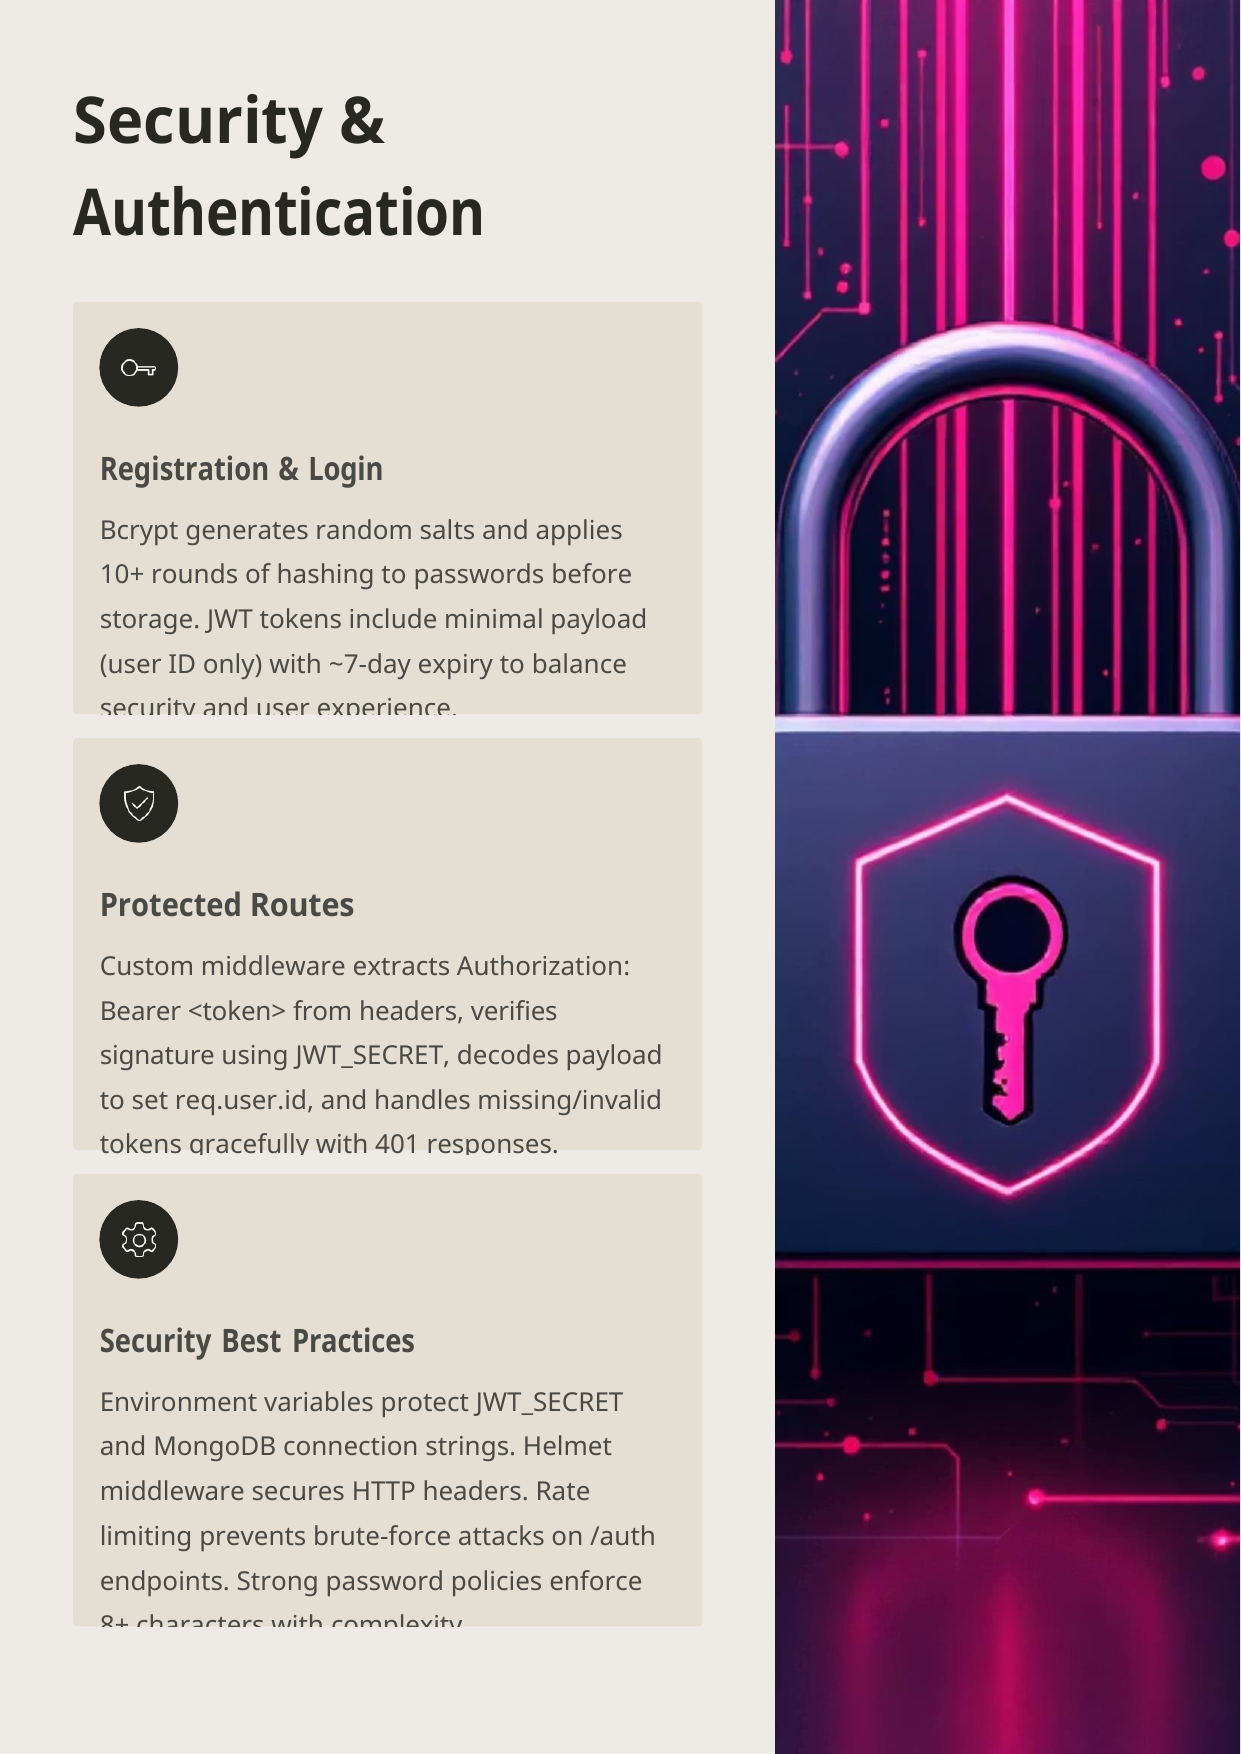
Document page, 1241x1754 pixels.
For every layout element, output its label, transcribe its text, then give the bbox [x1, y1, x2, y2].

text Bcrypt generates random salts and applies 10+ rounds of hashing to passwords before storage. JWT tokens include minimal payload (user ID only) with ~7-day expiry to balance security and user experience. [99, 511, 666, 714]
picture [775, 0, 1241, 1754]
text Security Best Practices [99, 1318, 702, 1362]
text Security & Authentication [73, 74, 686, 254]
text Registration & Login [99, 446, 702, 490]
picture [124, 786, 154, 821]
picture [122, 1222, 156, 1257]
text Environment variables protect JWT_SECRET and MongoDB connection strings. Helmet middleware secures HTTP headers. Rate limiting prevents brute-force attacks on /auth endpoints. Strong password policies enforce 8+ characters with complexity. [99, 1383, 673, 1626]
text Custom middleware extracts Authorization: Bearer <token> from headers, verifies signature using JWT_SECRET, decodes payload to set req.user.id, and handles missing/invalid tokens gracefully with 401 responses. [99, 947, 666, 1150]
picture [121, 359, 156, 376]
text Protected Routes [99, 882, 702, 926]
